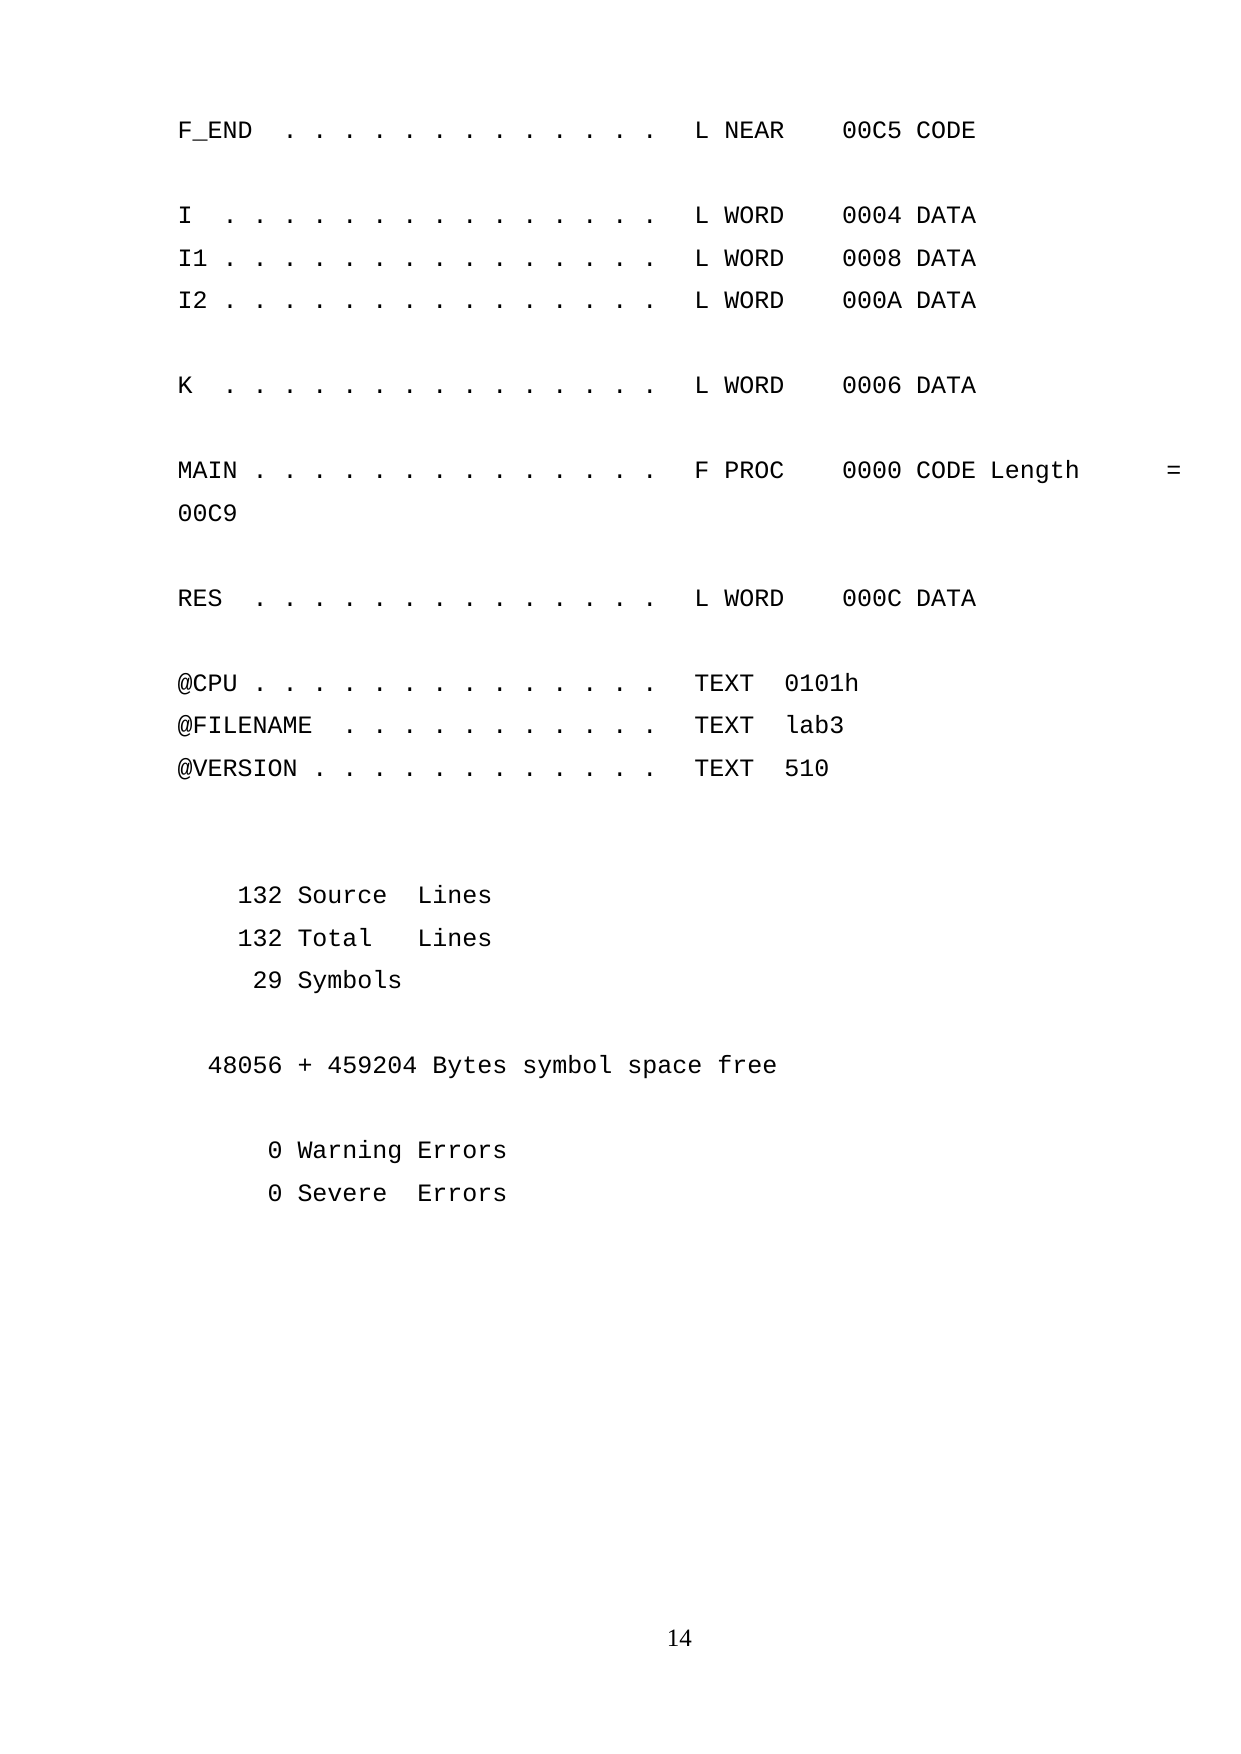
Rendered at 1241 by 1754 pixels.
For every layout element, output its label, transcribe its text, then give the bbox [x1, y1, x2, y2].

text I1 . . . . . . . . . . . . . . . L WORD 0008 DATA [177, 246, 1181, 274]
text 0 Severe Errors [177, 1181, 1181, 1209]
text I2 . . . . . . . . . . . . . . . L WORD 000A DATA [177, 288, 1181, 316]
text @FILENAME . . . . . . . . . . . TEXT lab3 [177, 713, 1181, 741]
text 132 Source Lines [177, 883, 1181, 911]
text I . . . . . . . . . . . . . . . L WORD 0004 DATA [177, 203, 1181, 231]
text K . . . . . . . . . . . . . . . L WORD 0006 DATA [177, 373, 1181, 401]
text @VERSION . . . . . . . . . . . . TEXT 510 [177, 756, 1181, 784]
text 48056 + 459204 Bytes symbol space free [177, 1053, 1181, 1081]
text RES . . . . . . . . . . . . . . L WORD 000C DATA [177, 586, 1181, 614]
text 0 Warning Errors [177, 1138, 1181, 1166]
text @CPU . . . . . . . . . . . . . . TEXT 0101h [177, 671, 1181, 699]
text MAIN . . . . . . . . . . . . . . F PROC 0000 CODE Length = 00C9 [177, 458, 1181, 529]
text 132 Total Lines [177, 926, 1181, 954]
text F_END . . . . . . . . . . . . . L NEAR 00C5 CODE [177, 118, 1181, 146]
text 29 Symbols [177, 968, 1181, 996]
